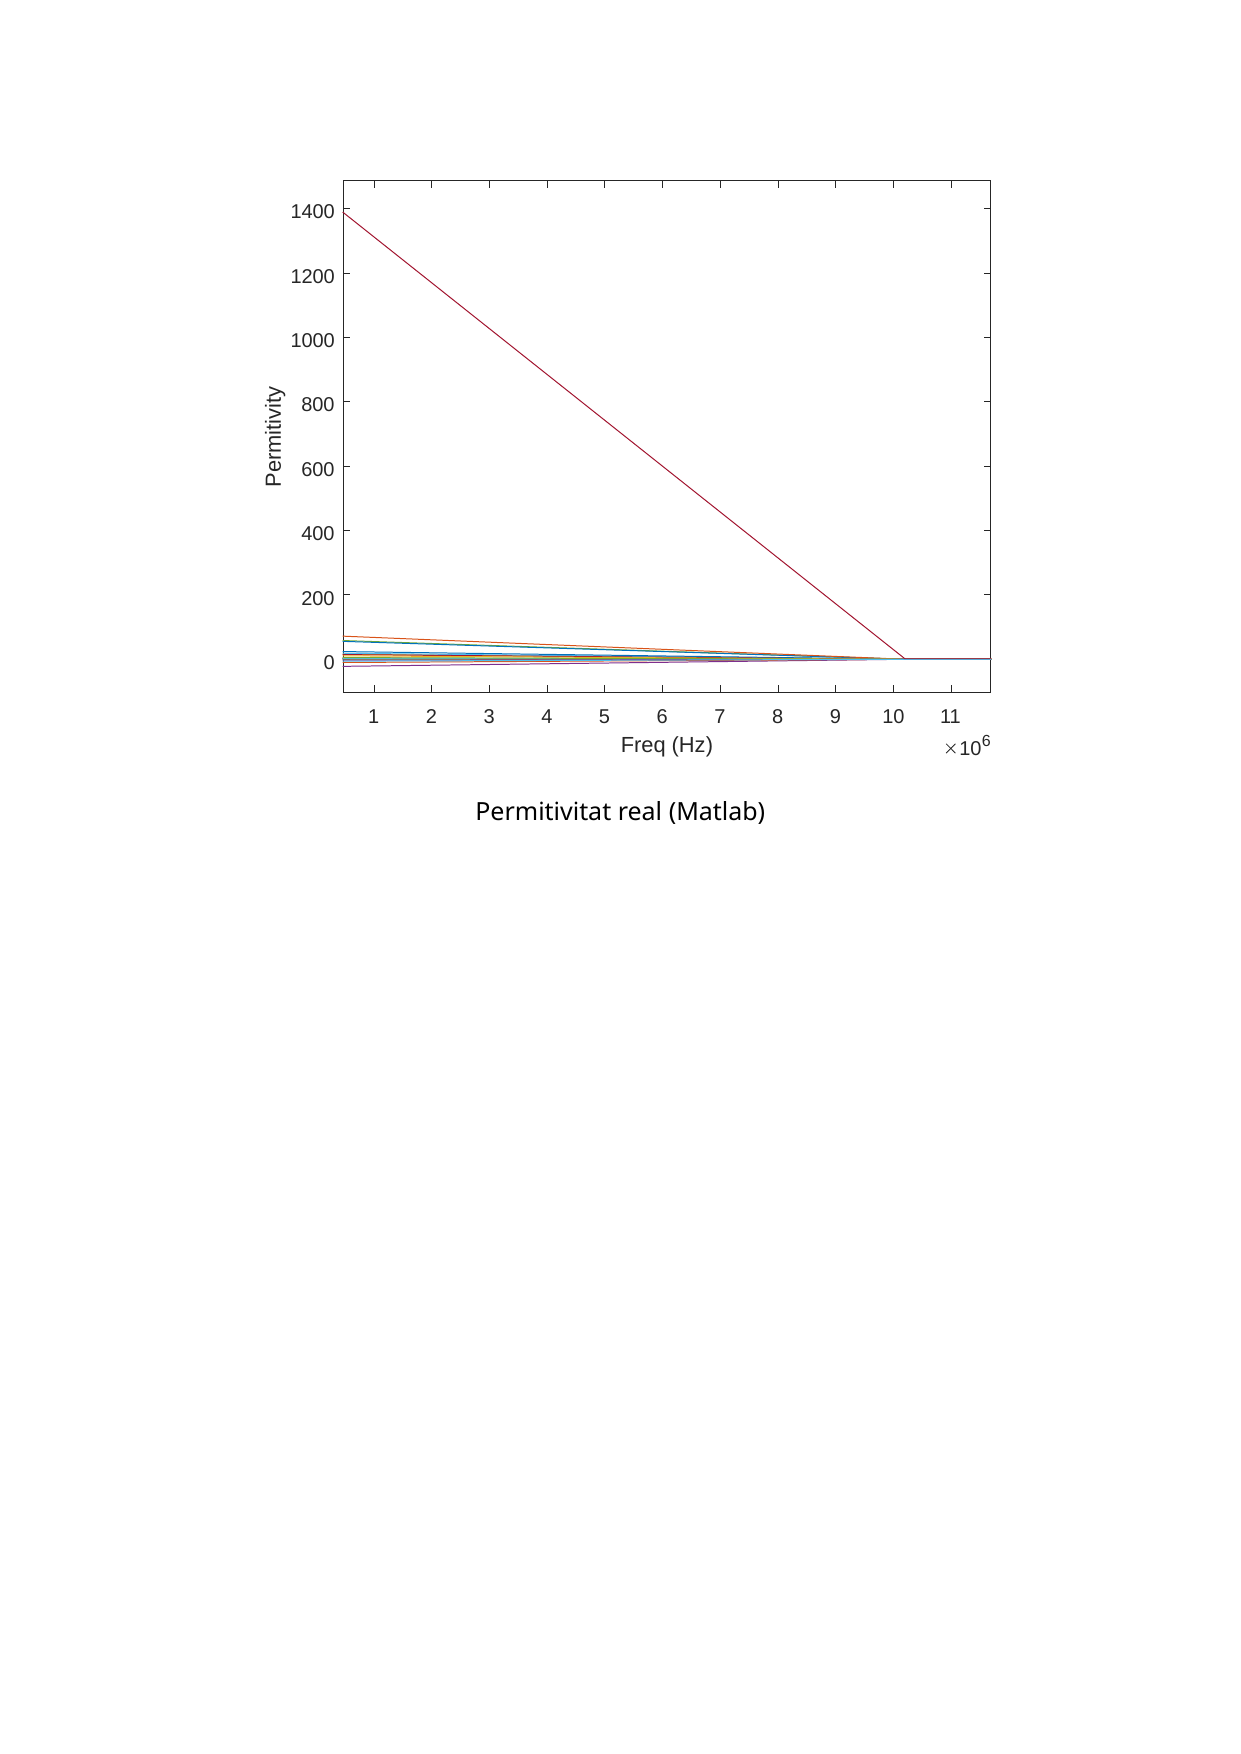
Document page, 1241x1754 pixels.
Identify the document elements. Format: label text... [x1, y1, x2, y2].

text Permitivitat real (Matlab) [118, 793, 1122, 828]
